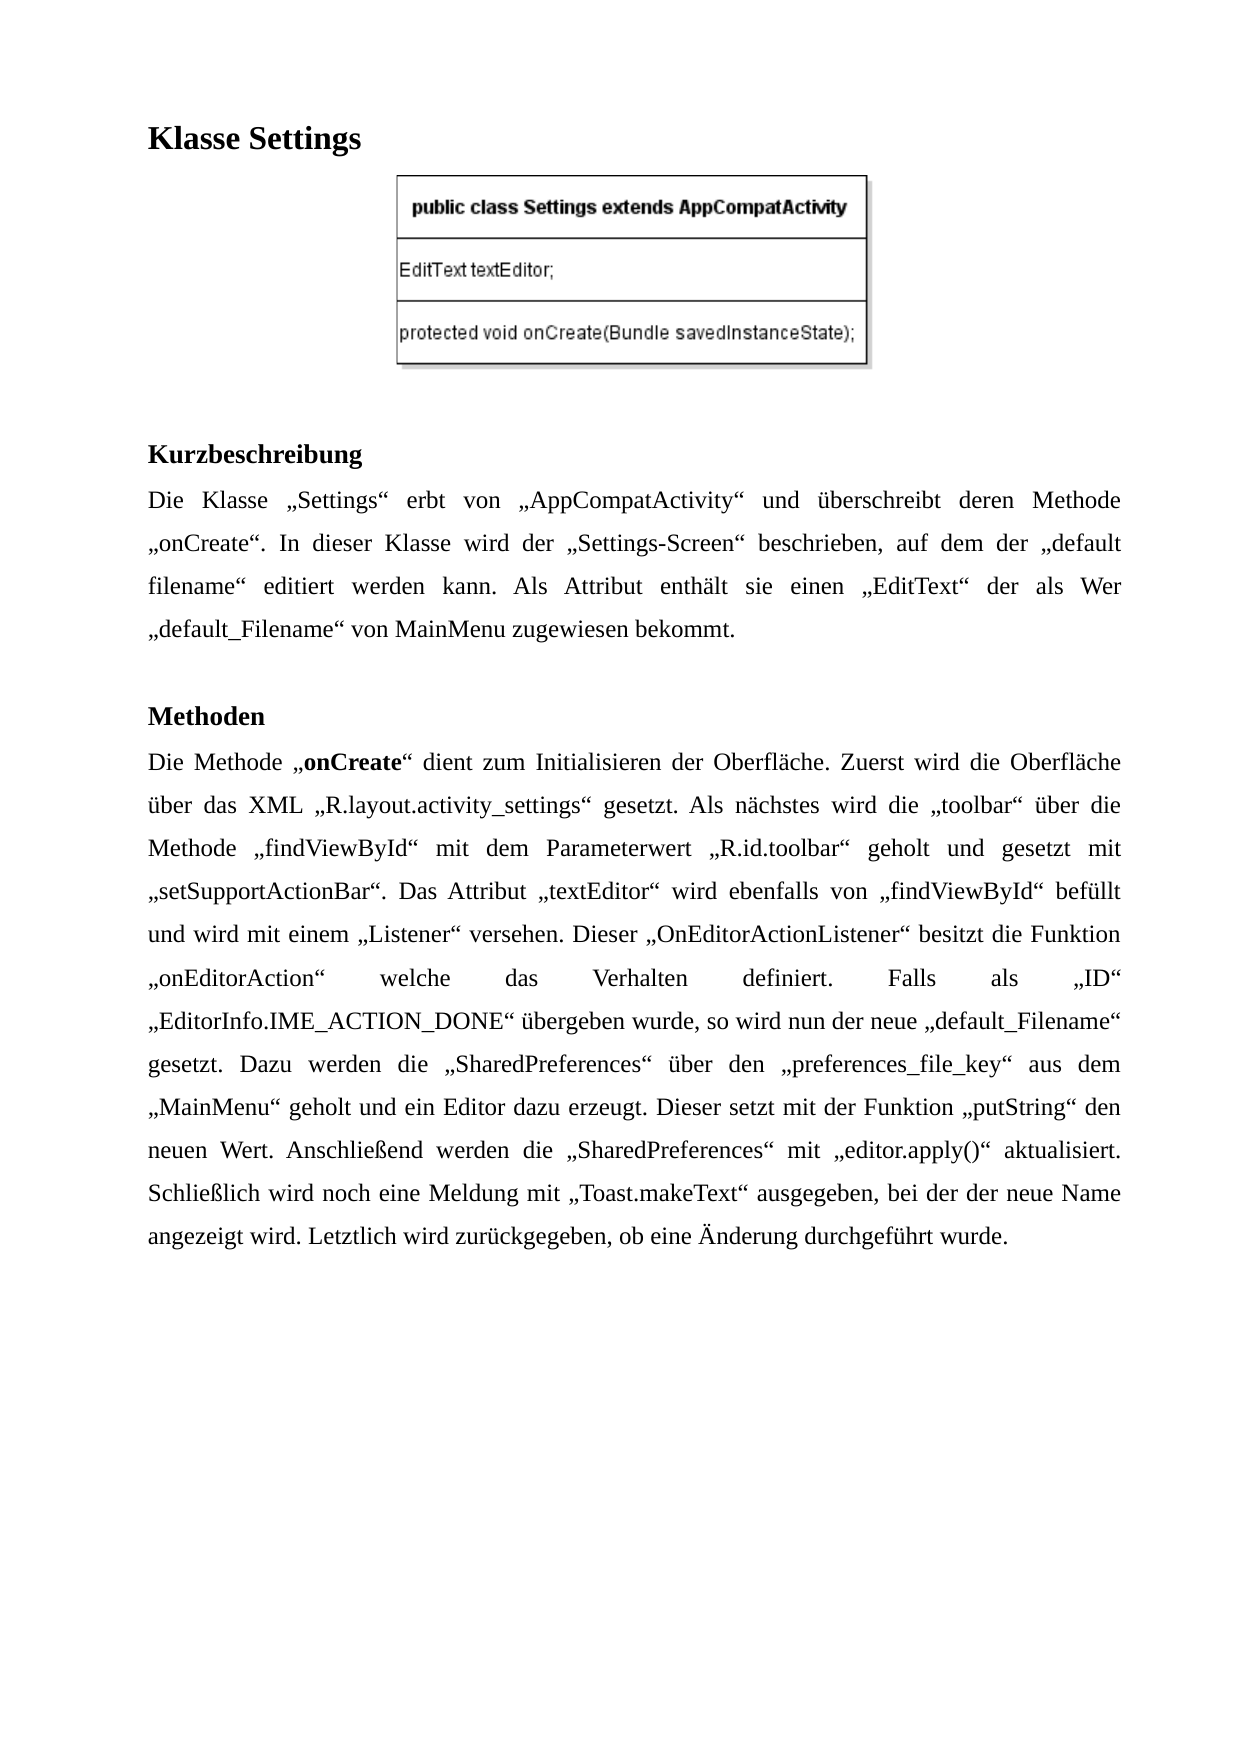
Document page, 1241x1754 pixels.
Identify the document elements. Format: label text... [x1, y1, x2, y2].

text Kurzbeschreibung [148, 438, 1122, 469]
text Klasse Settings [148, 118, 1122, 156]
picture [396, 175, 874, 371]
text Die Klasse „Settings“ erbt von „AppCompatActivity“ und überschreibt deren Methode „onCreate“. In dieser Klasse wird der „Settings-Screen“ beschrieben, auf dem der „default filename“ editiert werden kann. Als Attribut enthält sie einen „EditText“ der als Wer „default_Filename“ von MainMenu zugewiesen bekommt. [148, 485, 1122, 643]
text Methoden [148, 700, 1122, 731]
text Die Methode „onCreate“ dient zum Initialisieren der Oberfläche. Zuerst wird die Oberfläche über das XML „R.layout.activity_settings“ gesetzt. Als nächstes wird die „toolbar“ über die Methode „findViewById“ mit dem Parameterwert „R.id.toolbar“ geholt und gesetzt mit „setSupportActionBar“. Das Attribut „textEditor“ wird ebenfalls von „findViewById“ befüllt und wird mit einem „Listener“ versehen. Dieser „OnEditorActionListener“ besitzt die Funktion „onEditorAction“ welche das Verhalten definiert. Falls als „ID“ „EditorInfo.IME_ACTION_DONE“ übergeben wurde, so wird nun der neue „default_Filename“ gesetzt. Dazu werden die „SharedPreferences“ über den „preferences_file_key“ aus dem „MainMenu“ geholt und ein Editor dazu erzeugt. Dieser setzt mit der Funktion „putString“ den neuen Wert. Anschließend werden die „SharedPreferences“ mit „editor.apply()“ aktualisiert. Schließlich wird noch eine Meldung mit „Toast.makeText“ ausgegeben, bei der der neue Name angezeigt wird. Letztlich wird zurückgegeben, ob eine Änderung durchgeführt wurde. [148, 747, 1122, 1250]
